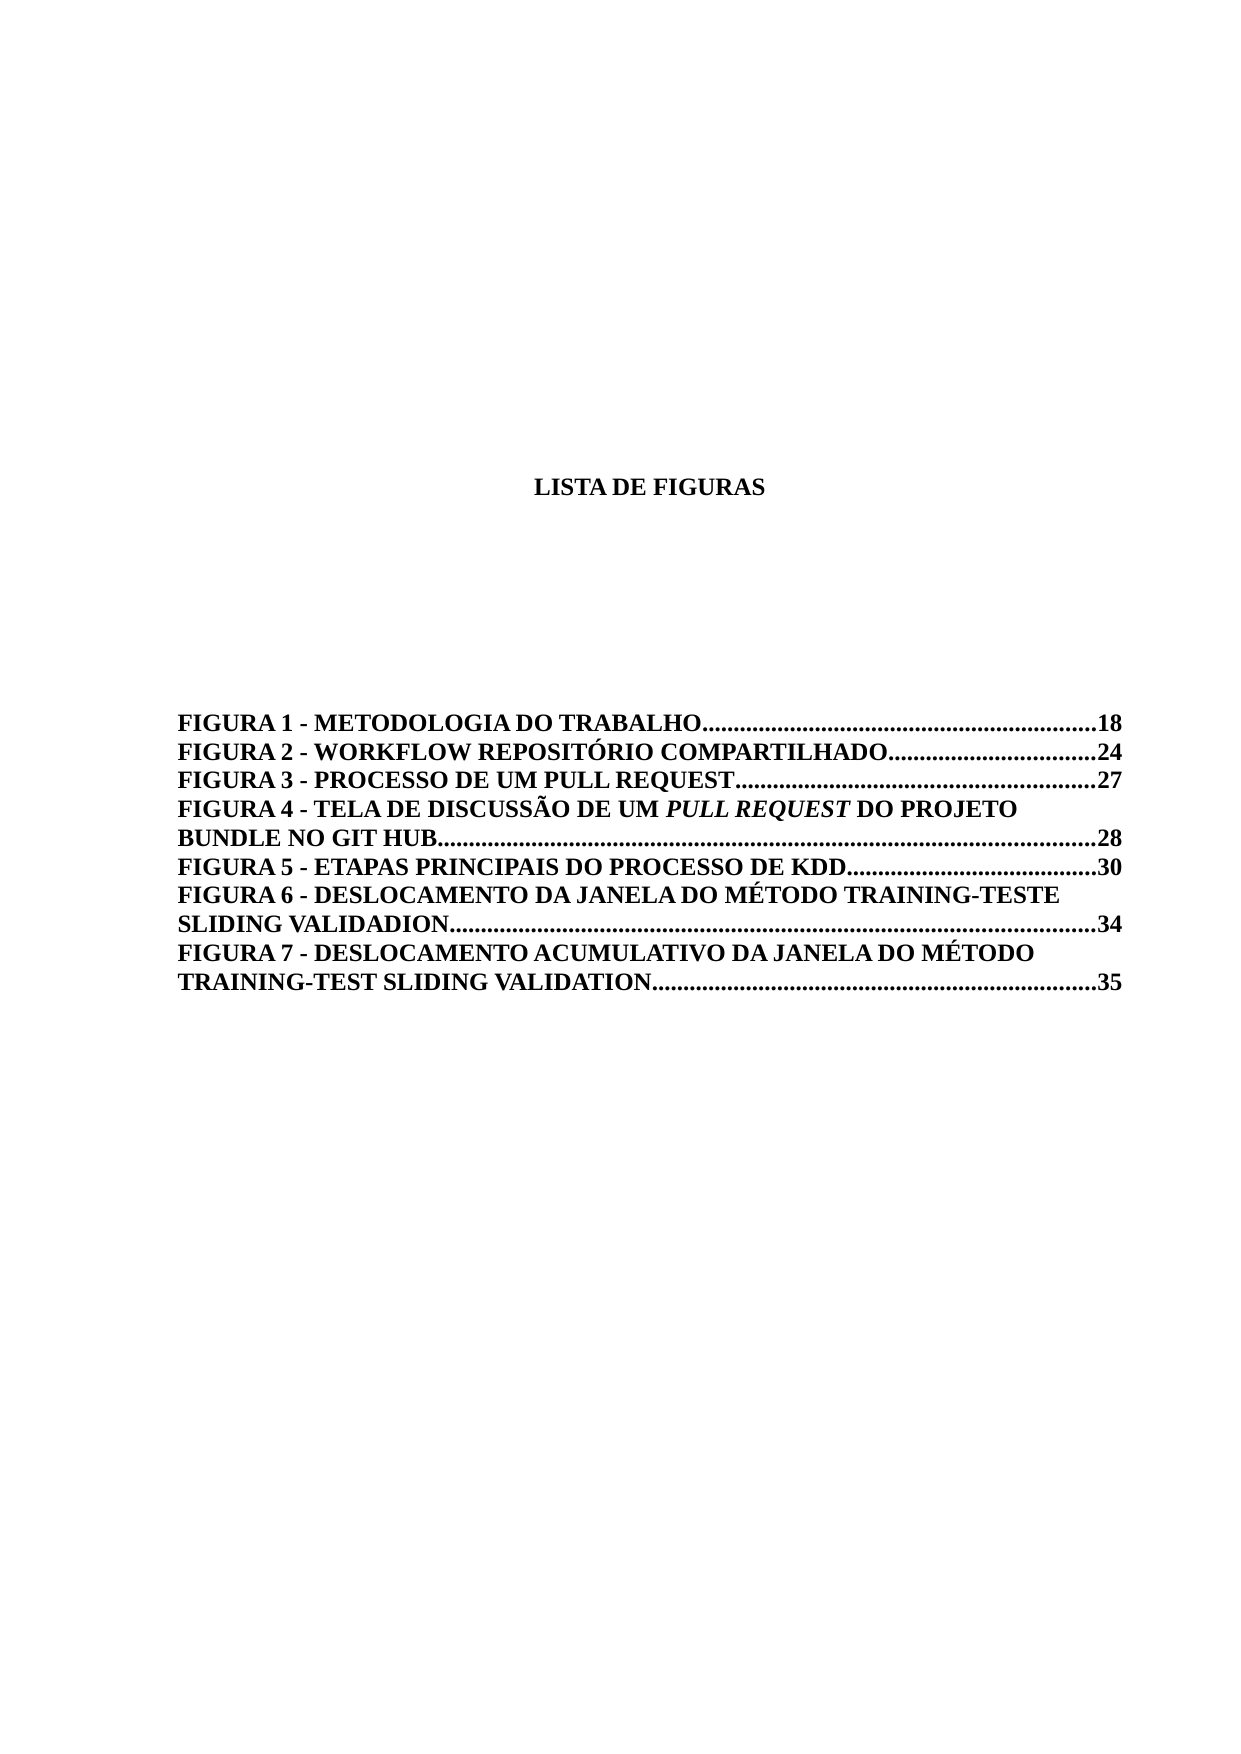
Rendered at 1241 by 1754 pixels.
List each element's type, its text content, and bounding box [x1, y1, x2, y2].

text Figura 7 - Deslocamento acumulativo da janela do método training-test sliding validation 35 [177, 938, 1122, 995]
text Figura 2 - Workflow repositório compartilhado 24 [177, 737, 1122, 765]
text Figura 3 - Processo de um pull request 27 [177, 765, 1122, 794]
text Figura 6 - Deslocamento da janela do método training-teste sliding validadion 34 [177, 880, 1122, 938]
text Figura 4 - Tela de discussão de um pull request do projeto Bundle no Git Hub 28 [177, 794, 1122, 852]
text Figura 5 - Etapas principais do processo de KDD 30 [177, 852, 1122, 880]
text Lista de figuras [177, 472, 1122, 501]
text Figura 1 - Metodologia do trabalho 18 [177, 708, 1122, 737]
